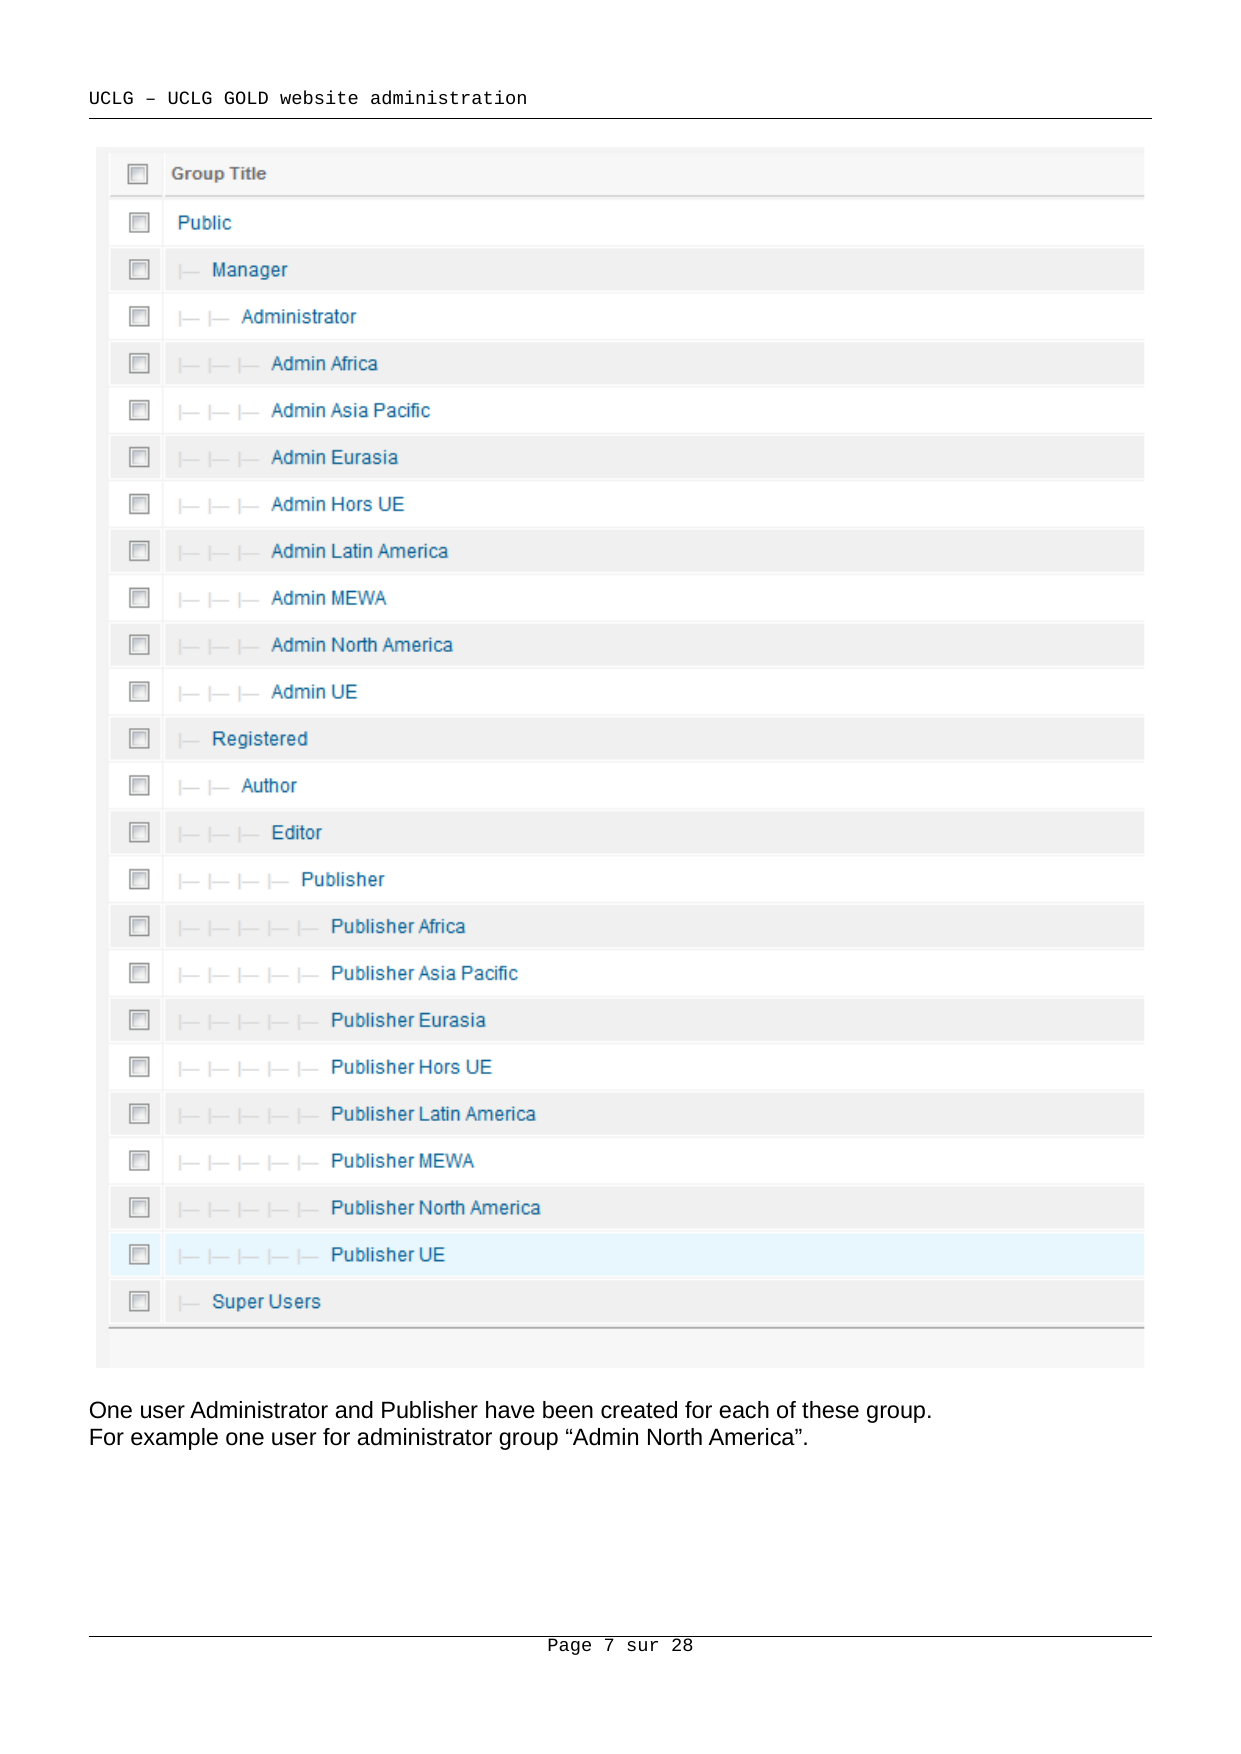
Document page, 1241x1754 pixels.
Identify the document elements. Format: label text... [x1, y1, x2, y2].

text One user Administrator and Publisher have been created for each of these group. For example one user for administrator group “Admin North America”. [88, 1396, 1152, 1450]
picture [96, 147, 1145, 1368]
